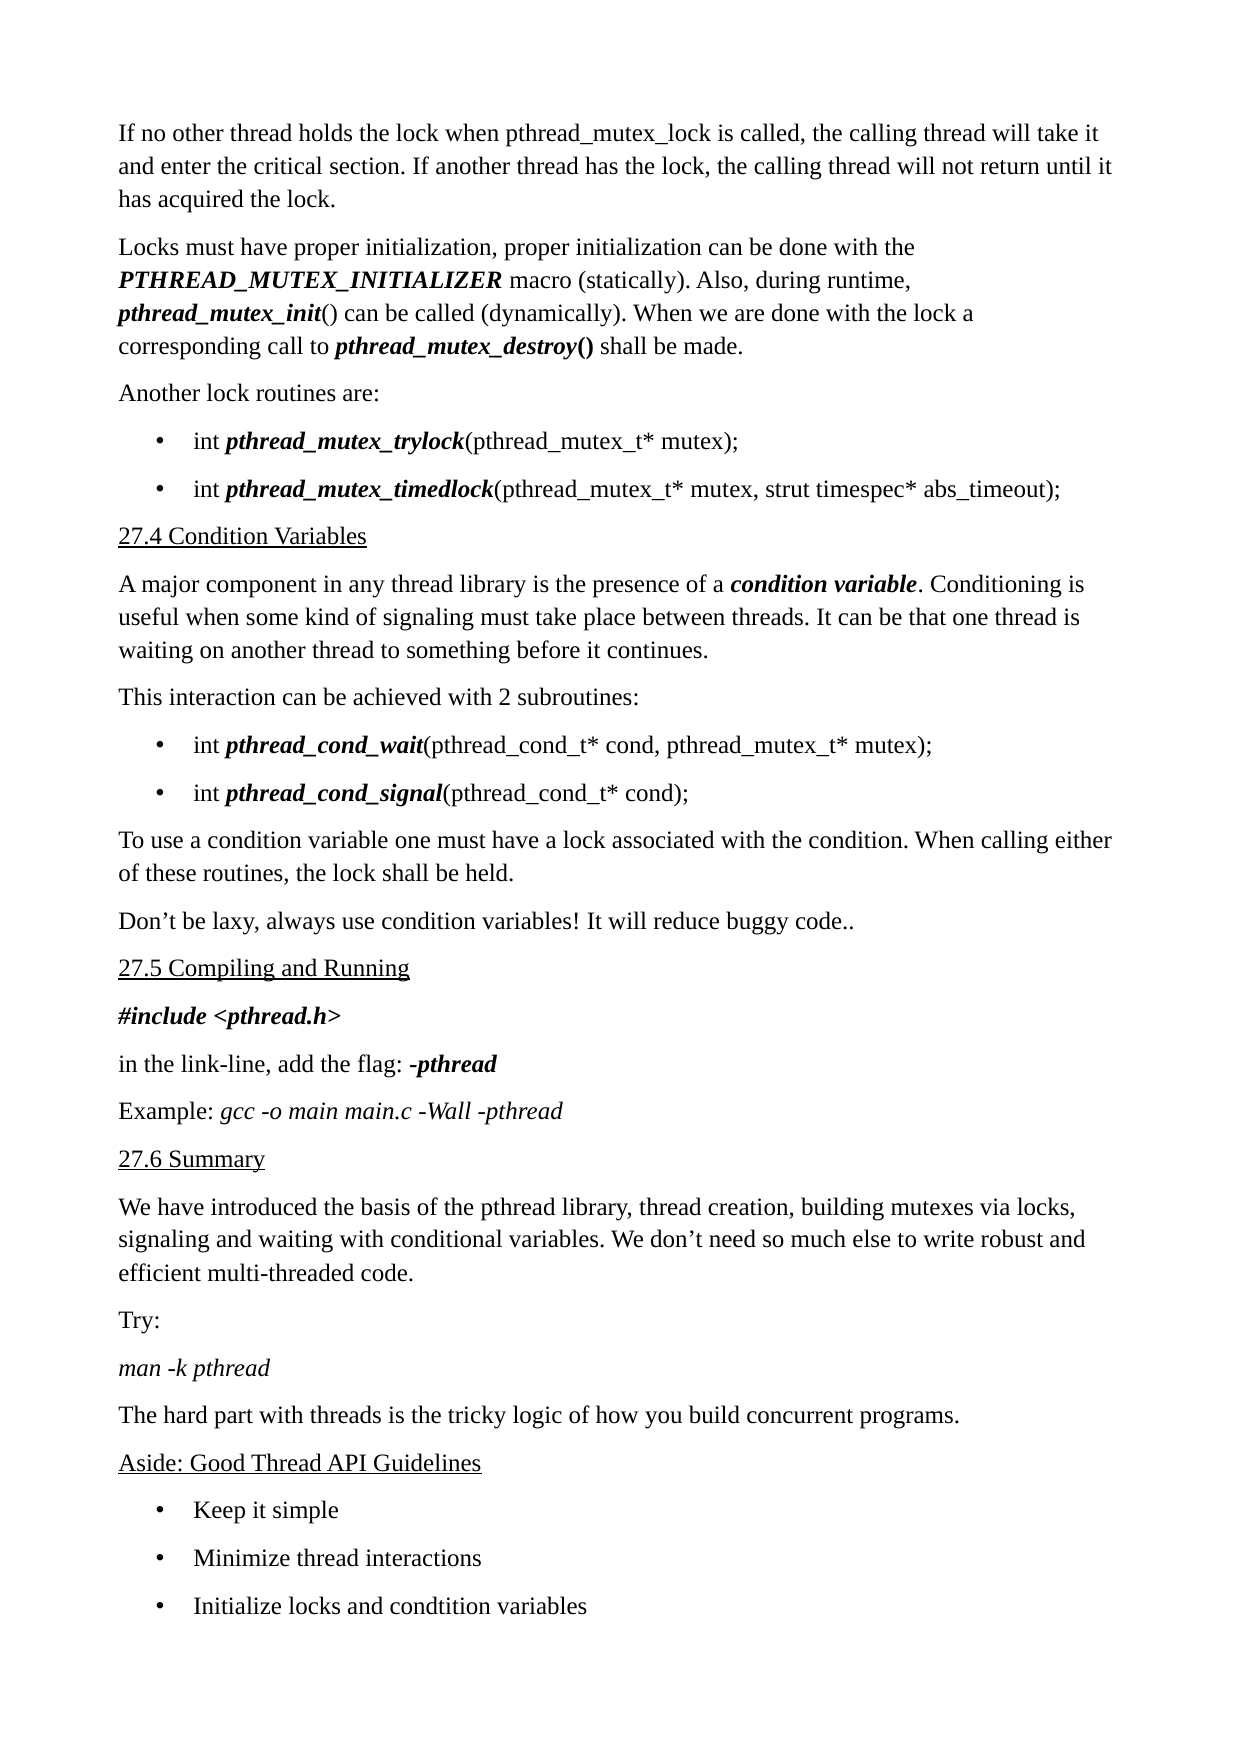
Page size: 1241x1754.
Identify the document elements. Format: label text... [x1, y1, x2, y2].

text in the link-line, add the flag: -pthread [118, 1049, 1122, 1077]
text A major component in any thread library is the presence of a condition variable. Conditioning is useful when some kind of signaling must take place between threads. It can be that one thread is waiting on another thread to something before it continues. [118, 569, 1122, 664]
text Example: gcc -o main main.c -Wall -pthread [118, 1096, 1122, 1125]
text This interaction can be achieved with 2 subroutines: [118, 682, 1122, 711]
text We have introduced the basis of the pthread library, thread creation, building mutexes via locks, signaling and waiting with conditional variables. We don’t need so much else to write robust and efficient multi-threaded code. [118, 1192, 1122, 1286]
list Minimize thread interactions [156, 1543, 1122, 1572]
text 27.4 Condition Variables [118, 521, 1122, 550]
text 27.6 Summary [118, 1144, 1122, 1173]
text The hard part with threads is the tricky logic of how you build concurrent programs. [118, 1400, 1122, 1429]
text Aside: Good Thread API Guidelines [118, 1448, 1122, 1477]
text #include <pthread.h> [118, 1001, 1122, 1030]
list Initialize locks and condtition variables [156, 1591, 1122, 1619]
list int pthread_mutex_timedlock(pthread_mutex_t* mutex, strut timespec* abs_timeout); [156, 474, 1122, 502]
text Don’t be laxy, always use condition variables! It will reduce buggy code.. [118, 906, 1122, 935]
text Another lock routines are: [118, 378, 1122, 407]
list int pthread_cond_signal(pthread_cond_t* cond); [156, 778, 1122, 806]
list Keep it simple [156, 1496, 1122, 1524]
list int pthread_mutex_trylock(pthread_mutex_t* mutex); [156, 426, 1122, 455]
text To use a condition variable one must have a lock associated with the condition. When calling either of these routines, the lock shall be held. [118, 825, 1122, 887]
list int pthread_cond_wait(pthread_cond_t* cond, pthread_mutex_t* mutex); [156, 730, 1122, 759]
text Try: [118, 1305, 1122, 1334]
text Locks must have proper initialization, proper initialization can be done with the PTHREAD_MUTEX_INITIALIZER macro (statically). Also, during runtime, pthread_mutex_init() can be called (dynamically). When we are done with the lock a corresponding call to pthread_mutex_destroy() shall be made. [118, 232, 1122, 359]
text If no other thread holds the lock when pthread_mutex_lock is called, the calling thread will take it and enter the critical section. If another thread has the lock, the calling thread will not return until it has acquired the lock. [118, 118, 1122, 213]
text 27.5 Compiling and Running [118, 953, 1122, 982]
text man -k pthread [118, 1353, 1122, 1382]
